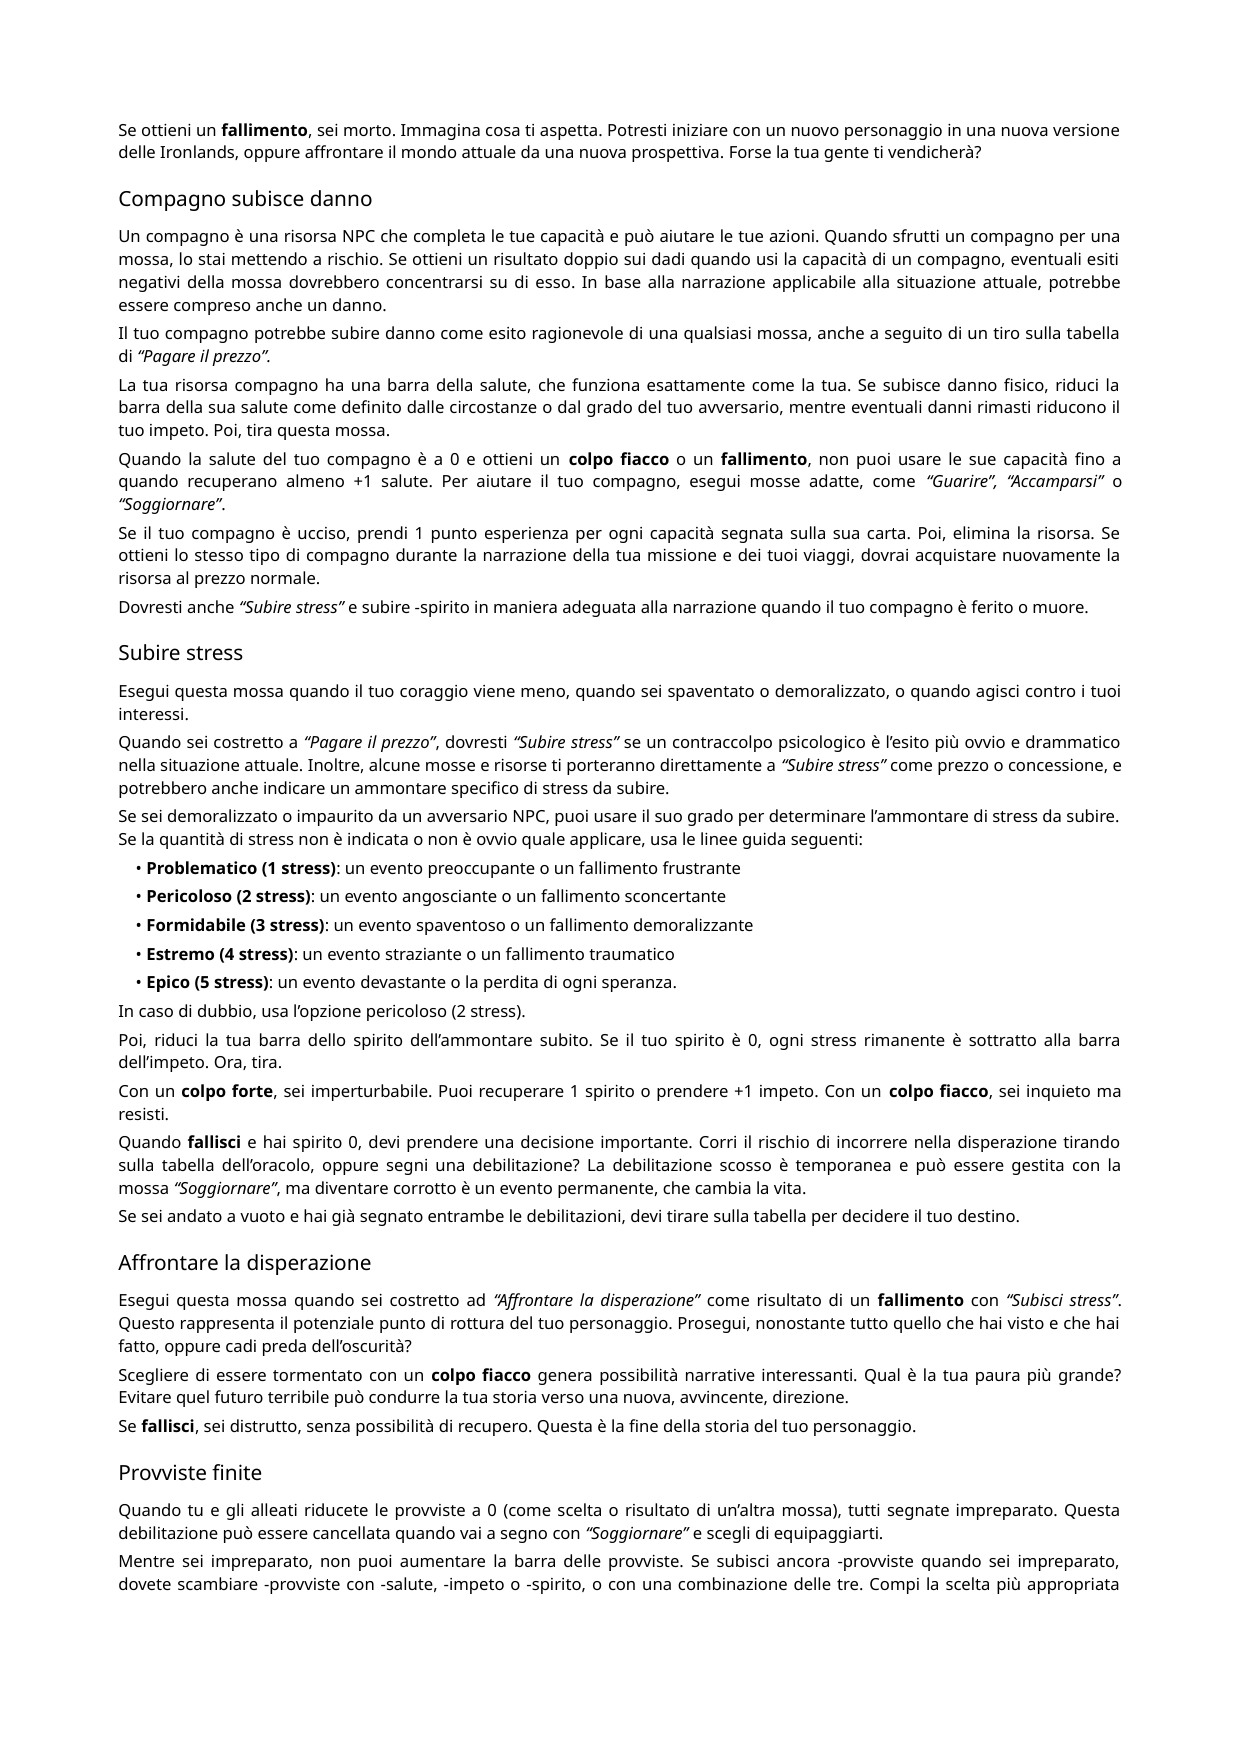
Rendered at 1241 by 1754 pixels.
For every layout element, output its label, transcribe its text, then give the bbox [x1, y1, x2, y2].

text • Estremo (4 stress): un evento straziante o un fallimento traumatico [118, 942, 1122, 965]
text Quando sei costretto a “Pagare il prezzo”, dovresti “Subire stress” se un contraccolpo psicologico è l’esito più ovvio e drammatico nella situazione attuale. Inoltre, alcune mosse e risorse ti porteranno direttamente a “Subire stress” come prezzo o concessione, e potrebbero anche indicare un ammontare specifico di stress da subire. [118, 731, 1122, 799]
text La tua risorsa compagno ha una barra della salute, che funziona esattamente come la tua. Se subisce danno fisico, riduci la barra della sua salute come definito dalle circostanze o dal grado del tuo avversario, mentre eventuali danni rimasti riducono il tuo impeto. Poi, tira questa mossa. [118, 373, 1122, 441]
text Poi, riduci la tua barra dello spirito dell’ammontare subito. Se il tuo spirito è 0, ogni stress rimanente è sottratto alla barra dell’impeto. Ora, tira. [118, 1028, 1122, 1073]
text • Epico (5 stress): un evento devastante o la perdita di ogni speranza. [118, 971, 1122, 993]
text Scegliere di essere tormentato con un colpo fiacco genera possibilità narrative interessanti. Qual è la tua paura più grande? Evitare quel futuro terribile può condurre la tua storia verso una nuova, avvincente, direzione. [118, 1363, 1122, 1408]
text • Problematico (1 stress): un evento preoccupante o un fallimento frustrante [118, 856, 1122, 879]
text Se fallisci, sei distrutto, senza possibilità di recupero. Questa è la fine della storia del tuo personaggio. [118, 1414, 1122, 1437]
text Quando tu e gli alleati riducete le provviste a 0 (come scelta o risultato di un’altra mossa), tutti segnate impreparato. Questa debilitazione può essere cancellata quando vai a segno con “Soggiornare” e scegli di equipaggiarti. [118, 1499, 1122, 1544]
text In caso di dubbio, usa l’opzione pericoloso (2 stress). [118, 999, 1122, 1022]
text • Pericoloso (2 stress): un evento angosciante o un fallimento sconcertante [118, 885, 1122, 908]
subtitle Affrontare la disperazione [118, 1248, 1122, 1277]
text Mentre sei impreparato, non puoi aumentare la barra delle provviste. Se subisci ancora -provviste quando sei impreparato, dovete scambiare -provviste con -salute, -impeto o -spirito, o con una combinazione delle tre. Compi la scelta più appropriata [118, 1550, 1122, 1595]
subtitle Subire stress [118, 638, 1122, 667]
text Il tuo compagno potrebbe subire danno come esito ragionevole di una qualsiasi mossa, anche a seguito di un tiro sulla tabella di “Pagare il prezzo”. [118, 322, 1122, 367]
text Quando fallisci e hai spirito 0, devi prendere una decisione importante. Corri il rischio di incorrere nella disperazione tirando sulla tabella dell’oracolo, oppure segni una debilitazione? La debilitazione scosso è temporanea e può essere gestita con la mossa “Soggiornare”, ma diventare corrotto è un evento permanente, che cambia la vita. [118, 1131, 1122, 1199]
text Se sei demoralizzato o impaurito da un avversario NPC, puoi usare il suo grado per determinare l’ammontare di stress da subire. Se la quantità di stress non è indicata o non è ovvio quale applicare, usa le linee guida seguenti: [118, 805, 1122, 850]
text Esegui questa mossa quando il tuo coraggio viene meno, quando sei spaventato o demoralizzato, o quando agisci contro i tuoi interessi. [118, 679, 1122, 725]
subtitle Provviste finite [118, 1458, 1122, 1486]
text Esegui questa mossa quando sei costretto ad “Affrontare la disperazione” come risultato di un fallimento con “Subisci stress”. Questo rappresenta il potenziale punto di rottura del tuo personaggio. Prosegui, nonostante tutto quello che hai visto e che hai fatto, oppure cadi preda dell’oscurità? [118, 1289, 1122, 1357]
subtitle Compagno subisce danno [118, 184, 1122, 212]
text Se il tuo compagno è ucciso, prendi 1 punto esperienza per ogni capacità segnata sulla sua carta. Poi, elimina la risorsa. Se ottieni lo stesso tipo di compagno durante la narrazione della tua missione e dei tuoi viaggi, dovrai acquistare nuovamente la risorsa al prezzo normale. [118, 521, 1122, 589]
text Quando la salute del tuo compagno è a 0 e ottieni un colpo fiacco o un fallimento, non puoi usare le sue capacità fino a quando recuperano almeno +1 salute. Per aiutare il tuo compagno, esegui mosse adatte, come “Guarire”, “Accamparsi” o “Soggiornare”. [118, 447, 1122, 515]
text Con un colpo forte, sei imperturbabile. Puoi recuperare 1 spirito o prendere +1 impeto. Con un colpo fiacco, sei inquieto ma resisti. [118, 1079, 1122, 1125]
text • Formidabile (3 stress): un evento spaventoso o un fallimento demoralizzante [118, 913, 1122, 936]
text Un compagno è una risorsa NPC che completa le tue capacità e può aiutare le tue azioni. Quando sfrutti un compagno per una mossa, lo stai mettendo a rischio. Se ottieni un risultato doppio sui dadi quando usi la capacità di un compagno, eventuali esiti negativi della mossa dovrebbero concentrarsi su di esso. In base alla narrazione applicabile alla situazione attuale, potrebbe essere compreso anche un danno. [118, 225, 1122, 316]
text Se ottieni un fallimento, sei morto. Immagina cosa ti aspetta. Potresti iniziare con un nuovo personaggio in una nuova versione delle Ironlands, oppure affrontare il mondo attuale da una nuova prospettiva. Forse la tua gente ti vendicherà? [118, 118, 1122, 163]
text Dovresti anche “Subire stress” e subire -spirito in maniera adeguata alla narrazione quando il tuo compagno è ferito o muore. [118, 595, 1122, 618]
text Se sei andato a vuoto e hai già segnato entrambe le debilitazioni, devi tirare sulla tabella per decidere il tuo destino. [118, 1205, 1122, 1228]
